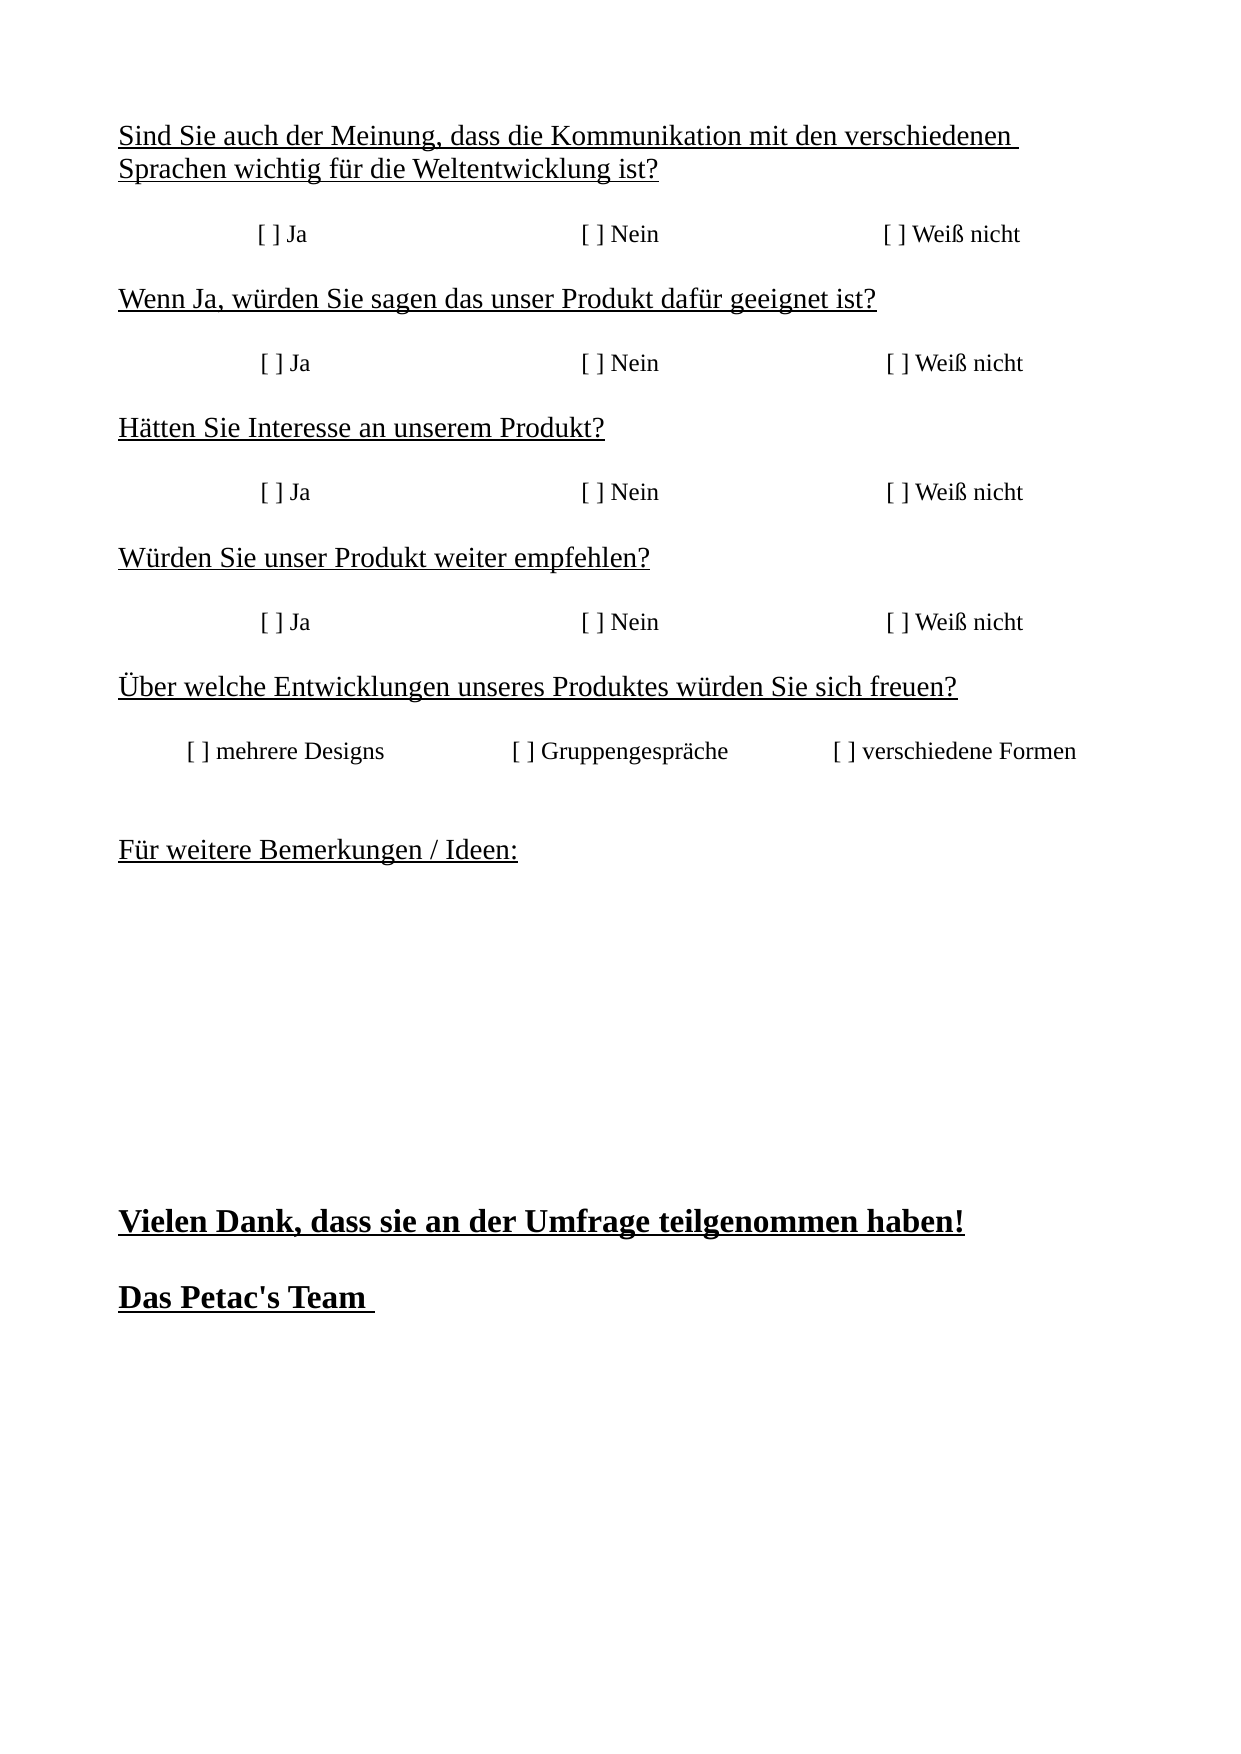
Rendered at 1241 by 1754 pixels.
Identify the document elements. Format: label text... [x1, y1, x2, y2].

table_header [ ] Ja [118, 348, 453, 377]
text Hätten Sie Interesse an unserem Produkt? [118, 410, 1122, 444]
table_header [ ] mehrere Designs [118, 736, 453, 765]
text Das Petac's Team [118, 1278, 1122, 1316]
table_header [ ] Weiß nicht [788, 348, 1122, 377]
text Sind Sie auch der Meinung, dass die Kommunikation mit den verschiedenen Sprachen wichtig für die Weltentwicklung ist? [118, 118, 1122, 185]
table_header [ ] verschiedene Formen [788, 736, 1122, 765]
table_header [ ] Nein [453, 348, 787, 377]
text Wenn Ja, würden Sie sagen das unser Produkt dafür geeignet ist? [118, 281, 1122, 314]
table_header [ ] Gruppengespräche [453, 736, 787, 765]
table_header [ ] Nein [453, 219, 787, 247]
text Für weitere Bemerkungen / Ideen: [118, 832, 1122, 866]
table_header [ ] Ja [118, 219, 453, 247]
table_header [ ] Weiß nicht [788, 219, 1122, 247]
table_header [ ] Nein [453, 478, 787, 506]
table_header [ ] Nein [453, 607, 787, 636]
text Über welche Entwicklungen unseres Produktes würden Sie sich freuen? [118, 669, 1122, 703]
table_header [ ] Ja [118, 607, 453, 636]
table_header [ ] Weiß nicht [788, 607, 1122, 636]
table_header [ ] Ja [118, 478, 453, 506]
text Vielen Dank, dass sie an der Umfrage teilgenommen haben! [118, 1201, 1122, 1239]
table_header [ ] Weiß nicht [788, 478, 1122, 506]
text Würden Sie unser Produkt weiter empfehlen? [118, 540, 1122, 573]
